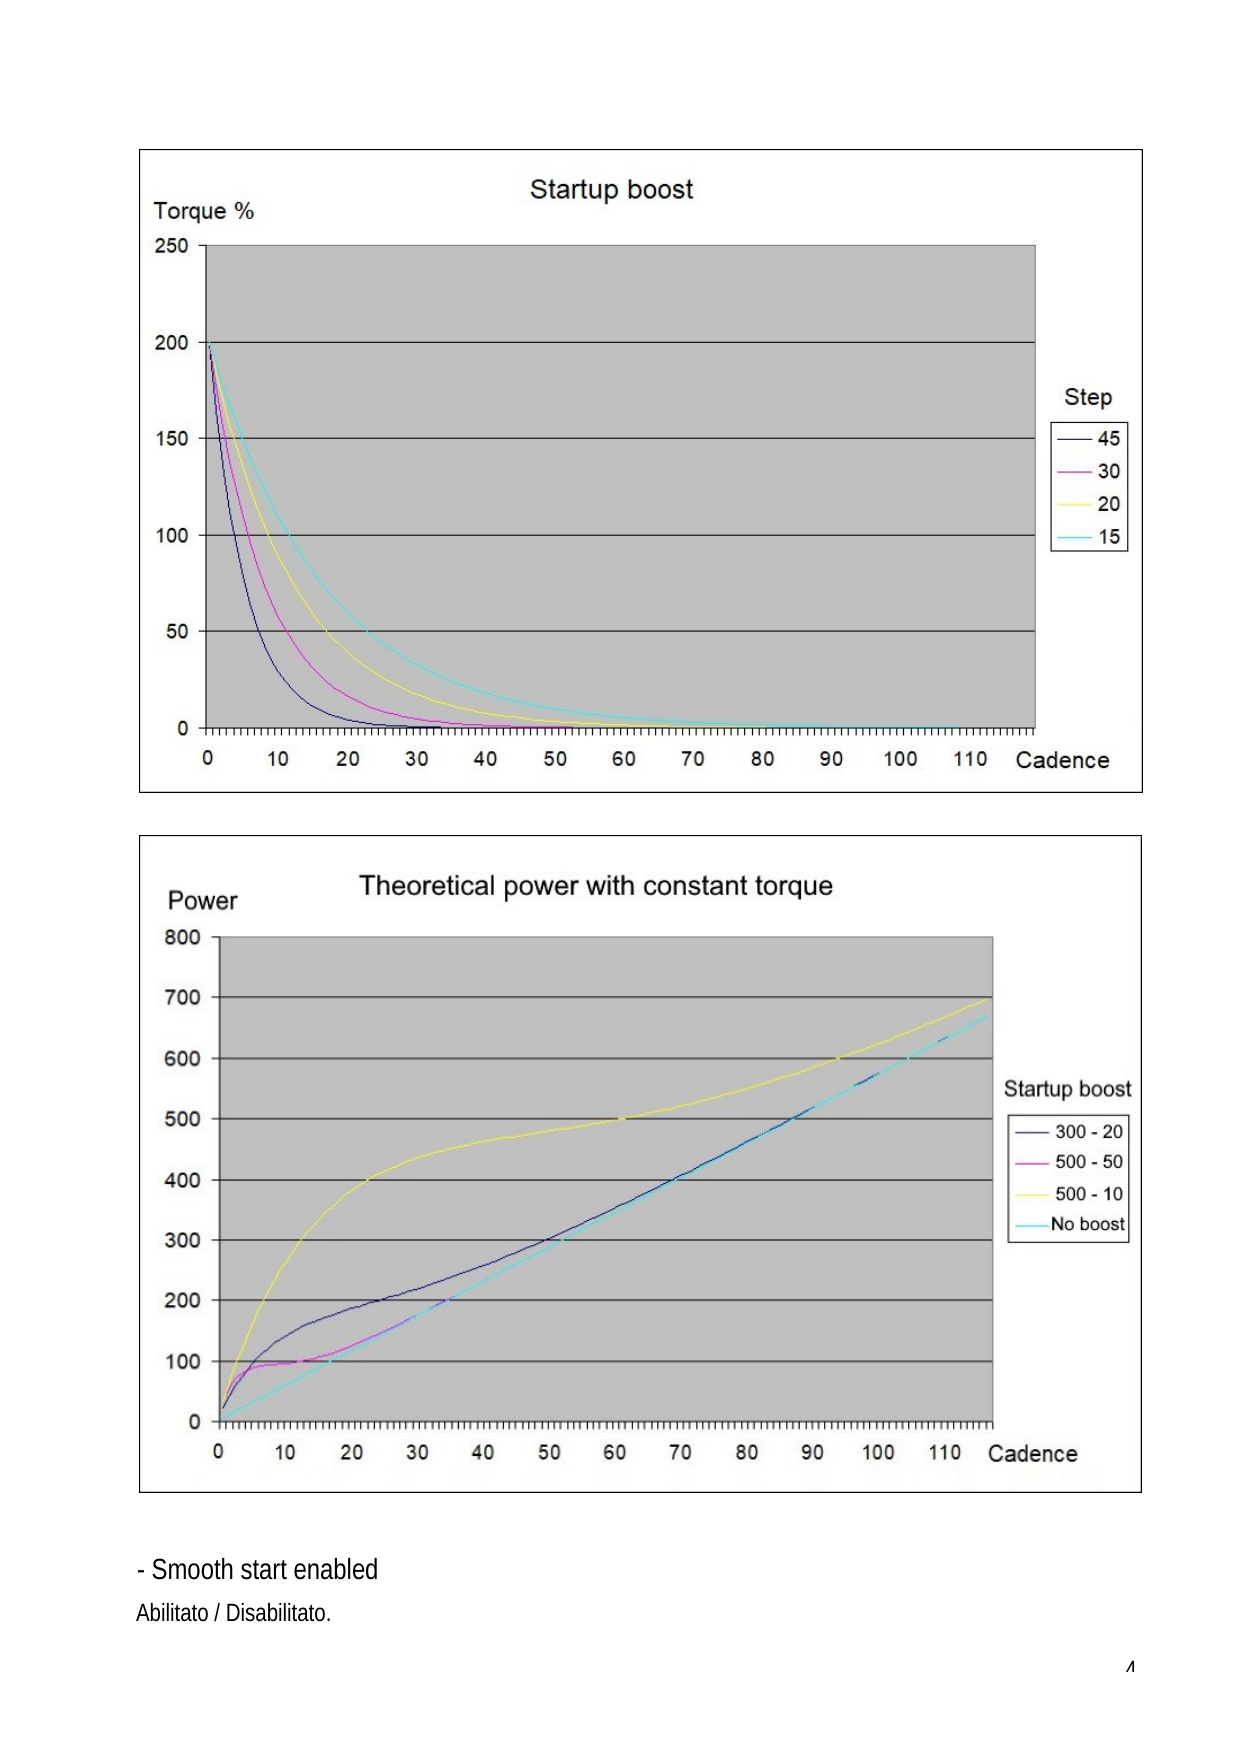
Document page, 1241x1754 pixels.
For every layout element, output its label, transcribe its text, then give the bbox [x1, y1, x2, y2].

picture [140, 150, 1141, 793]
text - Smooth start enabled [137, 1552, 1122, 1586]
subtitle Abilitato / Disabilitato. [136, 1598, 1122, 1626]
picture [140, 836, 1141, 1493]
